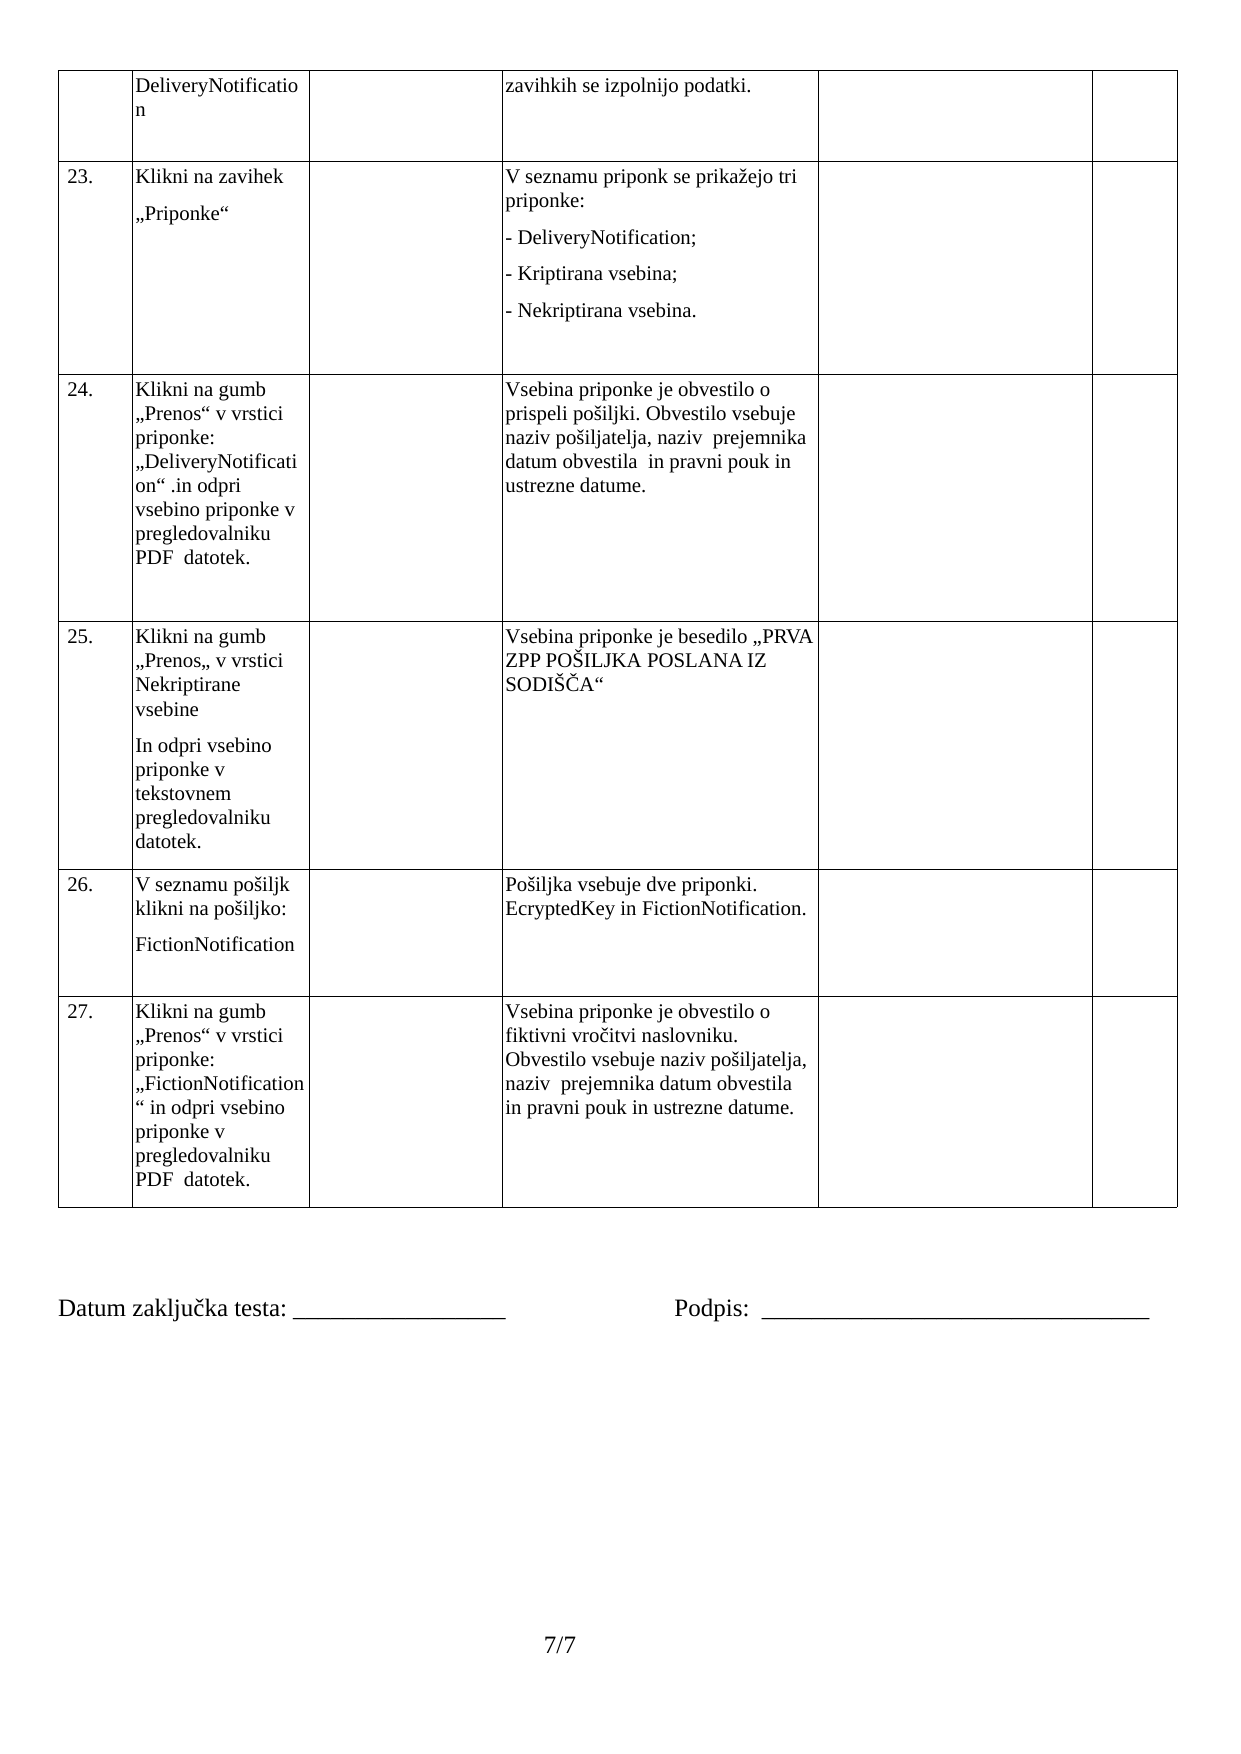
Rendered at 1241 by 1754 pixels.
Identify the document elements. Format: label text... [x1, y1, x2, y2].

table_cell DeliveryNotification [133, 71, 309, 161]
table_cell Vsebina priponke je besedilo „PRVA ZPP POŠILJKA POSLANA IZ SODIŠČA“ [503, 622, 818, 869]
table_cell [819, 870, 1092, 996]
table_cell [819, 162, 1092, 374]
table_cell [1093, 375, 1177, 621]
table_cell [310, 162, 502, 374]
table_cell [310, 622, 502, 869]
table_cell Vsebina priponke je obvestilo o prispeli pošiljki. Obvestilo vsebuje naziv pošiljatelja, naziv prejemnika datum obvestila in pravni pouk in ustrezne datume. [503, 375, 818, 621]
table_cell Vsebina priponke je obvestilo o fiktivni vročitvi naslovniku. Obvestilo vsebuje naziv pošiljatelja, naziv prejemnika datum obvestila in pravni pouk in ustrezne datume. [503, 997, 818, 1207]
table_cell [819, 622, 1092, 869]
text Datum zaključka testa: _________________ Podpis: _______________________________ [58, 1293, 1177, 1322]
table_cell [819, 71, 1092, 161]
table_cell [59, 71, 132, 161]
table_cell [1093, 162, 1177, 374]
table_cell Klikni na gumb „Prenos„ v vrstici Nekriptirane vsebine In odpri vsebino priponke v tekstovnem pregledovalniku datotek. [133, 622, 309, 869]
table_cell Klikni na gumb „Prenos“ v vrstici priponke: „FictionNotification“ in odpri vsebino priponke v pregledovalniku PDF datotek. [133, 997, 309, 1207]
table_cell [1093, 71, 1177, 161]
table_cell [310, 375, 502, 621]
table_cell [59, 870, 132, 996]
table_cell [310, 71, 502, 161]
table_cell [819, 997, 1092, 1207]
table_cell Klikni na gumb „Prenos“ v vrstici priponke: „DeliveryNotification“ .in odpri vsebino priponke v pregledovalniku PDF datotek. [133, 375, 309, 621]
table_cell [1093, 997, 1177, 1207]
table_cell [1093, 622, 1177, 869]
table_cell [59, 162, 132, 374]
table_cell Klikni na zavihek „Priponke“ [133, 162, 309, 374]
table_cell V seznamu priponk se prikažejo tri priponke: - DeliveryNotification; - Kriptirana vsebina; - Nekriptirana vsebina. [503, 162, 818, 374]
table_cell [819, 375, 1092, 621]
table_cell V seznamu pošiljk klikni na pošiljko: FictionNotification [133, 870, 309, 996]
table_cell [59, 375, 132, 621]
table_cell [59, 622, 132, 869]
table_cell [310, 997, 502, 1207]
table_cell zavihkih se izpolnijo podatki. [503, 71, 818, 161]
table_cell Pošiljka vsebuje dve priponki. EcryptedKey in FictionNotification. [503, 870, 818, 996]
table_cell [310, 870, 502, 996]
table_cell [1093, 870, 1177, 996]
table_cell [59, 997, 132, 1207]
